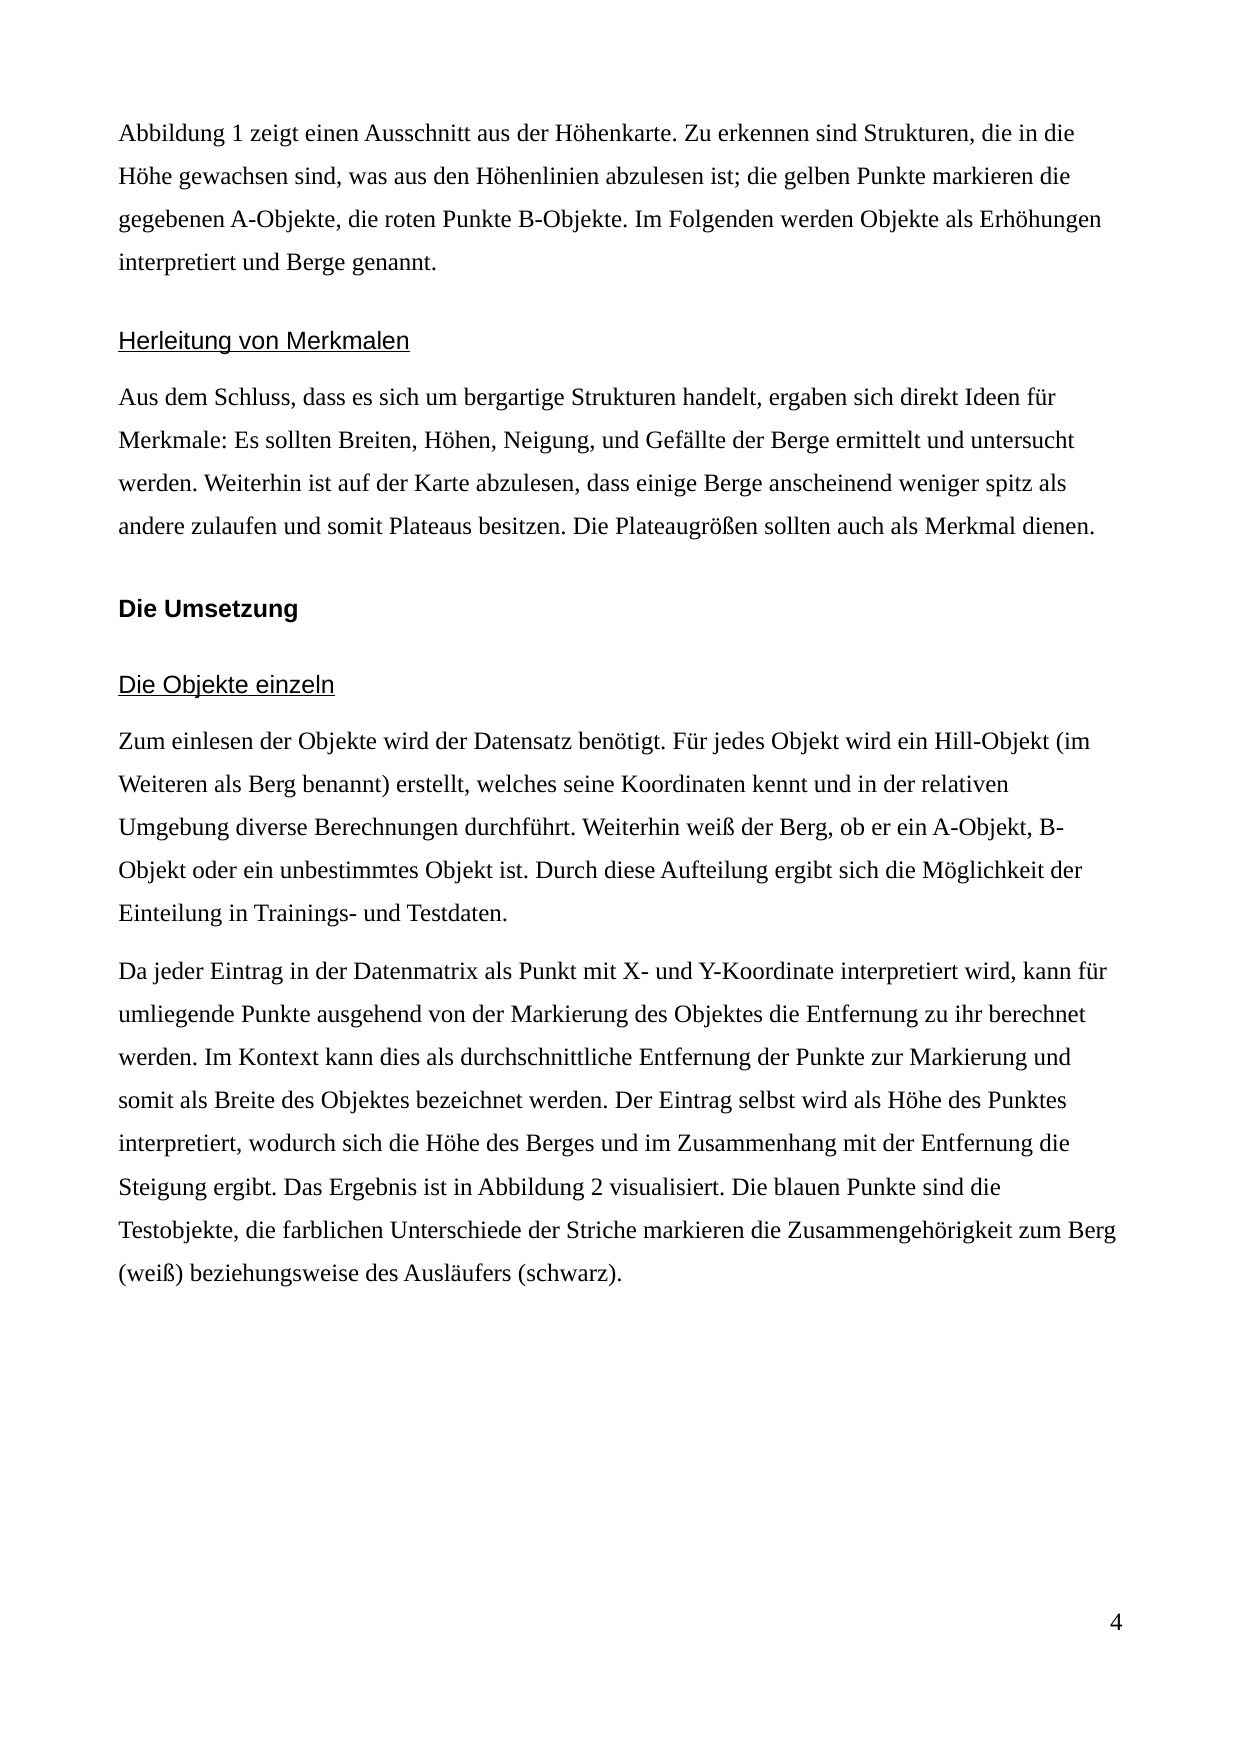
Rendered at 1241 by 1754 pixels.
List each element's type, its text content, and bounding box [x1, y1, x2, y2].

subtitle Die Umsetzung [118, 594, 1122, 622]
subtitle Herleitung von Merkmalen [118, 326, 1122, 355]
text Zum einlesen der Objekte wird der Datensatz benötigt. Für jedes Objekt wird ein Hill-Objekt (im Weiteren als Berg benannt) erstellt, welches seine Koordinaten kennt und in der relativen Umgebung diverse Berechnungen durchführt. Weiterhin weiß der Berg, ob er ein A-Objekt, B-Objekt oder ein unbestimmtes Objekt ist. Durch diese Aufteilung ergibt sich die Möglichkeit der Einteilung in Trainings- und Testdaten. [118, 726, 1122, 927]
text Aus dem Schluss, dass es sich um bergartige Strukturen handelt, ergaben sich direkt Ideen für Merkmale: Es sollten Breiten, Höhen, Neigung, und Gefällte der Berge ermittelt und untersucht werden. Weiterhin ist auf der Karte abzulesen, dass einige Berge anscheinend weniger spitz als andere zulaufen und somit Plateaus besitzen. Die Plateaugrößen sollten auch als Merkmal dienen. [118, 382, 1122, 540]
text Da jeder Eintrag in der Datenmatrix als Punkt mit X- und Y-Koordinate interpretiert wird, kann für umliegende Punkte ausgehend von der Markierung des Objektes die Entfernung zu ihr berechnet werden. Im Kontext kann dies als durchschnittliche Entfernung der Punkte zur Markierung und somit als Breite des Objektes bezeichnet werden. Der Eintrag selbst wird als Höhe des Punktes interpretiert, wodurch sich die Höhe des Berges und im Zusammenhang mit der Entfernung die Steigung ergibt. Das Ergebnis ist in Abbildung 2 visualisiert. Die blauen Punkte sind die Testobjekte, die farblichen Unterschiede der Striche markieren die Zusammengehörigkeit zum Berg (weiß) beziehungsweise des Ausläufers (schwarz). [118, 956, 1122, 1287]
subtitle Die Objekte einzeln [118, 670, 1122, 699]
text Abbildung 1 zeigt einen Ausschnitt aus der Höhenkarte. Zu erkennen sind Strukturen, die in die Höhe gewachsen sind, was aus den Höhenlinien abzulesen ist; die gelben Punkte markieren die gegebenen A-Objekte, die roten Punkte B-Objekte. Im Folgenden werden Objekte als Erhöhungen interpretiert und Berge genannt. [118, 118, 1122, 276]
